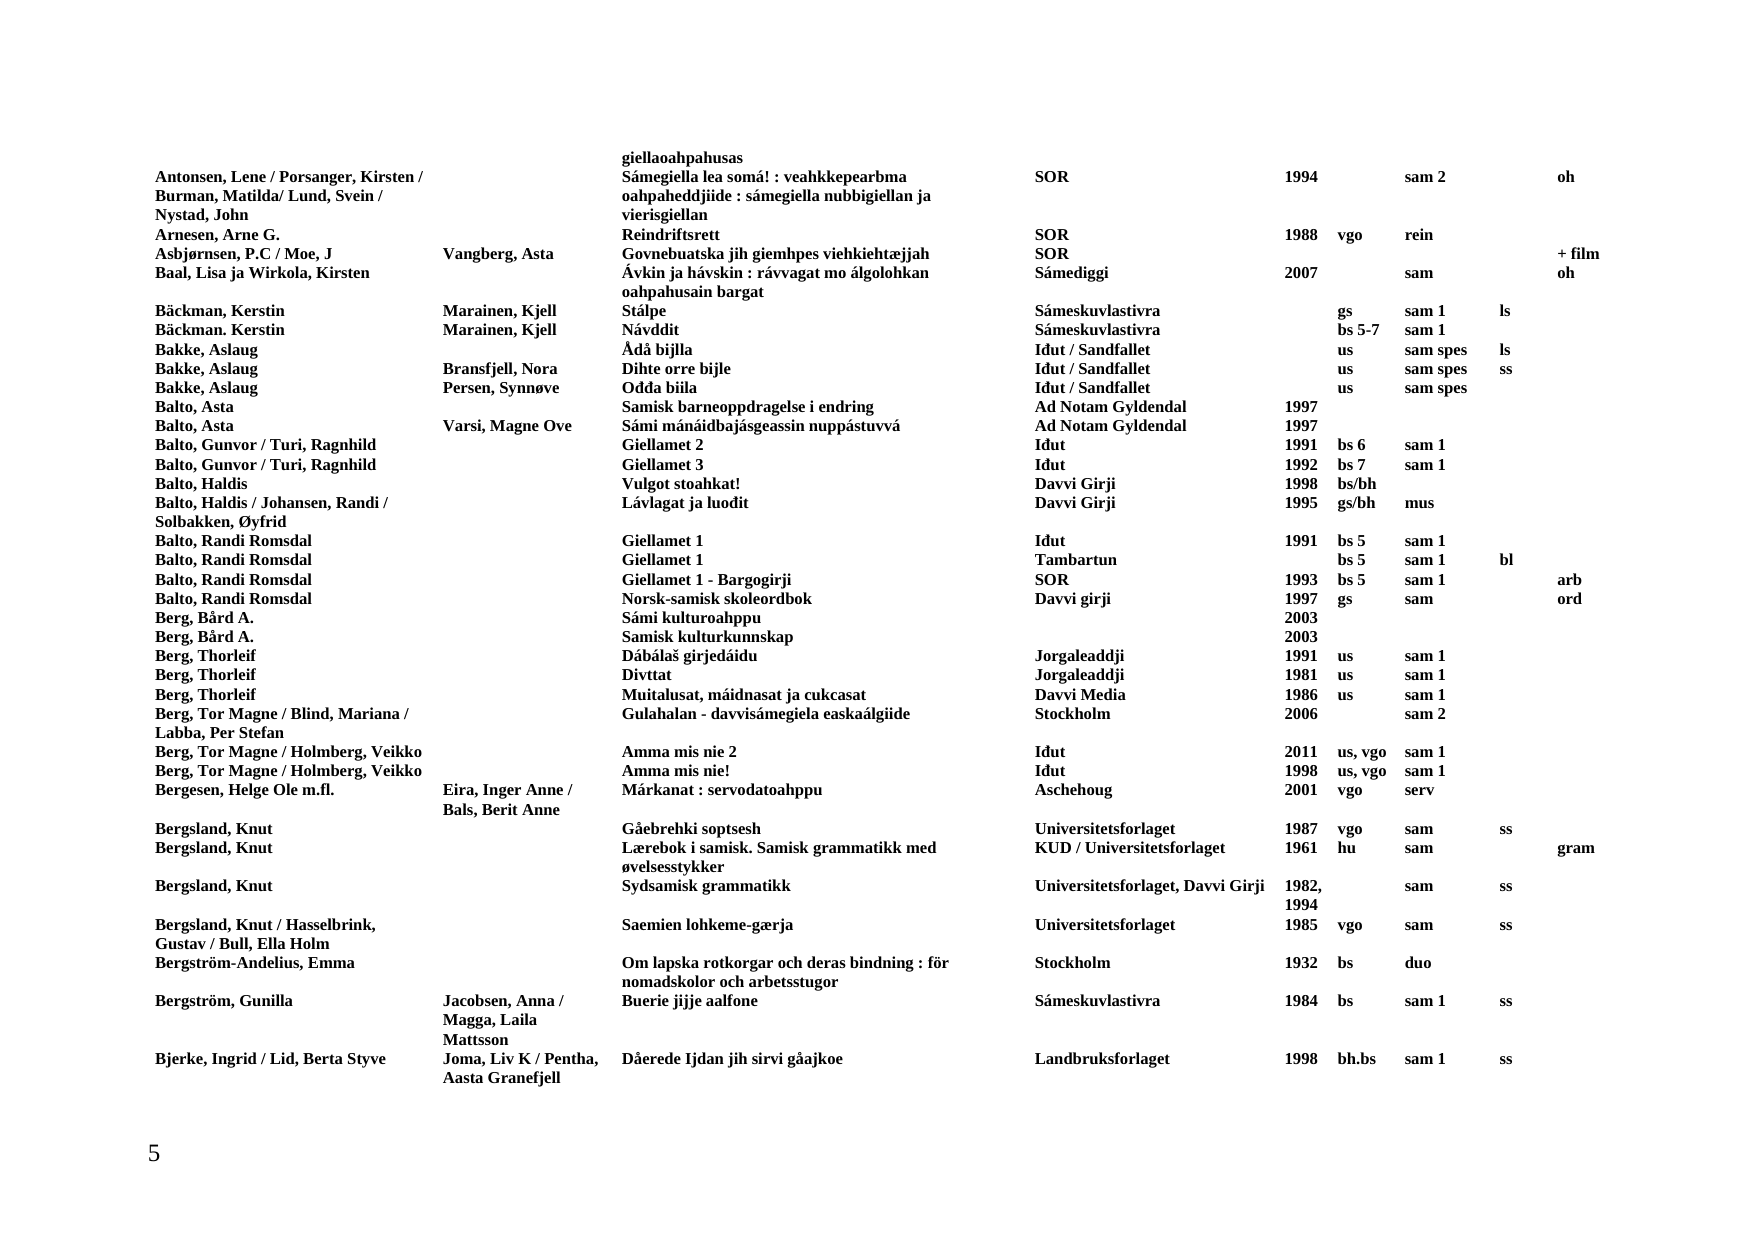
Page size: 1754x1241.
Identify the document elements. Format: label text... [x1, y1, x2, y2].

table_cell [1550, 684, 1654, 703]
table_cell [1492, 474, 1550, 493]
table_cell [1550, 991, 1654, 1048]
table_cell bs 7 [1330, 454, 1397, 473]
table_cell bs 6 [1330, 435, 1397, 454]
table_cell 2003 [1277, 627, 1330, 646]
table_cell 1991 [1277, 646, 1330, 665]
table_cell [435, 474, 614, 493]
table_cell Stálpe [614, 301, 1027, 320]
table_cell [1492, 704, 1550, 742]
table_cell [1277, 339, 1330, 358]
table_cell sam spes [1397, 359, 1492, 378]
table_cell 1998 [1277, 761, 1330, 780]
table_cell [1550, 761, 1654, 780]
table_cell [1492, 589, 1550, 608]
table_cell [1397, 416, 1492, 435]
table_cell SOR [1027, 167, 1277, 224]
table_cell [1492, 263, 1550, 301]
table_cell Lávlagat ja luođit [614, 493, 1027, 531]
table_cell [1397, 148, 1492, 167]
table_cell [1550, 819, 1654, 838]
table_cell [1550, 608, 1654, 627]
table_cell Iđut / Sandfallet [1027, 339, 1277, 358]
table_cell 1997 [1277, 416, 1330, 435]
table_cell [1550, 914, 1654, 953]
table_cell 1982, 1994 [1277, 876, 1330, 914]
table_cell 1997 [1277, 397, 1330, 416]
table_cell [1492, 224, 1550, 243]
table_cell SOR [1027, 569, 1277, 588]
table_cell Persen, Synnøve [435, 378, 614, 397]
table_cell Berg, Bård A. [148, 608, 435, 627]
table_cell Iđut [1027, 435, 1277, 454]
table_cell Jorgaleaddji [1027, 646, 1277, 665]
table_cell Berg, Bård A. [148, 627, 435, 646]
table_cell bl [1492, 550, 1550, 569]
table_cell Gulahalan - davvisámegiela easkaálgiide [614, 704, 1027, 742]
table_cell Návddit [614, 320, 1027, 339]
table_cell 1995 [1277, 493, 1330, 531]
table_cell Dábálaš girjedáidu [614, 646, 1027, 665]
table_cell sam 1 [1397, 320, 1492, 339]
table_cell [1330, 263, 1397, 301]
table_cell [1492, 684, 1550, 703]
table_cell [1550, 416, 1654, 435]
table_cell Eira, Inger Anne / Bals, Berit Anne [435, 780, 614, 818]
table_cell [1550, 493, 1654, 531]
table_cell [435, 684, 614, 703]
table_cell Saemien lohkeme-gærja [614, 914, 1027, 953]
table_cell [1550, 550, 1654, 569]
table_cell oh [1550, 167, 1654, 224]
table_cell Bakke, Aslaug [148, 339, 435, 358]
table_cell [1550, 378, 1654, 397]
table_cell Amma mis nie 2 [614, 742, 1027, 761]
table_cell Aschehoug [1027, 780, 1277, 818]
table_cell [435, 454, 614, 473]
table_cell [148, 148, 435, 167]
table_cell [1550, 627, 1654, 646]
table_cell [435, 224, 614, 243]
table_cell sam [1397, 589, 1492, 608]
table_cell Giellamet 2 [614, 435, 1027, 454]
table_cell bs/bh [1330, 474, 1397, 493]
table_cell Balto, Randi Romsdal [148, 569, 435, 588]
table_cell [435, 953, 614, 991]
table_cell bs 5-7 [1330, 320, 1397, 339]
table_cell Balto, Asta [148, 397, 435, 416]
table_cell [1550, 359, 1654, 378]
table_cell sam 1 [1397, 301, 1492, 320]
table_cell [1330, 876, 1397, 914]
table_cell 1994 [1277, 167, 1330, 224]
table_cell Bäckman. Kerstin [148, 320, 435, 339]
table_cell [1492, 397, 1550, 416]
table_cell [1277, 301, 1330, 320]
table_cell Samisk barneoppdragelse i endring [614, 397, 1027, 416]
table_cell Davvi Media [1027, 684, 1277, 703]
table_cell 1932 [1277, 953, 1330, 991]
table_cell 2007 [1277, 263, 1330, 301]
table_cell sam [1397, 263, 1492, 301]
table_cell [1492, 627, 1550, 646]
table_cell vgo [1330, 819, 1397, 838]
table_cell Giellamet 1 [614, 531, 1027, 550]
table_cell Giellamet 1 [614, 550, 1027, 569]
table_cell Márkanat : servodatoahppu [614, 780, 1027, 818]
table_cell Bjerke, Ingrid / Lid, Berta Styve [148, 1049, 435, 1087]
table_cell Baal, Lisa ja Wirkola, Kirsten [148, 263, 435, 301]
table_cell Davvi Girji [1027, 474, 1277, 493]
table_cell Berg, Thorleif [148, 684, 435, 703]
table_cell [1397, 244, 1492, 263]
table_cell Stockholm [1027, 953, 1277, 991]
table_cell Dåerede Ijdan jih sirvi gåajkoe [614, 1049, 1027, 1087]
table_cell [1397, 474, 1492, 493]
table_cell Gåebrehki soptsesh [614, 819, 1027, 838]
table_cell [1492, 646, 1550, 665]
table_cell sam 1 [1397, 1049, 1492, 1087]
table_cell [1550, 646, 1654, 665]
table_cell Bakke, Aslaug [148, 378, 435, 397]
table_cell Balto, Haldis / Johansen, Randi / Solbakken, Øyfrid [148, 493, 435, 531]
table_cell sam [1397, 819, 1492, 838]
table_cell Reindriftsrett [614, 224, 1027, 243]
table_cell Sámeskuvlastivra [1027, 320, 1277, 339]
table_cell Berg, Tor Magne / Holmberg, Veikko [148, 761, 435, 780]
table_cell Iđut [1027, 531, 1277, 550]
table_cell Iđut [1027, 454, 1277, 473]
table_cell Iđut / Sandfallet [1027, 359, 1277, 378]
table_cell [435, 761, 614, 780]
table_cell gs [1330, 301, 1397, 320]
table_cell [1550, 454, 1654, 473]
table_cell [1550, 876, 1654, 914]
table_cell [435, 569, 614, 588]
table_cell Bransfjell, Nora [435, 359, 614, 378]
table_cell duo [1397, 953, 1492, 991]
table_cell sam 2 [1397, 167, 1492, 224]
table_cell [1492, 454, 1550, 473]
table_cell 1993 [1277, 569, 1330, 588]
table_cell [1492, 493, 1550, 531]
table_cell ss [1492, 876, 1550, 914]
table_cell [1277, 320, 1330, 339]
table_cell 1991 [1277, 531, 1330, 550]
table_cell + film [1550, 244, 1654, 263]
table_cell vgo [1330, 224, 1397, 243]
table_cell Bergsland, Knut [148, 819, 435, 838]
table_cell [1550, 531, 1654, 550]
table_cell [1492, 742, 1550, 761]
table_cell Bergsland, Knut [148, 838, 435, 876]
table_cell [1397, 397, 1492, 416]
table_cell Tambartun [1027, 550, 1277, 569]
table_cell Jacobsen, Anna / Magga, Laila Mattsson [435, 991, 614, 1048]
table_cell Giellamet 3 [614, 454, 1027, 473]
table_cell [435, 589, 614, 608]
table_cell [435, 148, 614, 167]
table_cell sam 1 [1397, 531, 1492, 550]
table_cell Iđut [1027, 761, 1277, 780]
table_cell [1492, 148, 1550, 167]
table_cell [1492, 531, 1550, 550]
table_cell [1492, 608, 1550, 627]
table_cell bs 5 [1330, 550, 1397, 569]
table_cell [435, 550, 614, 569]
table_cell bs 5 [1330, 531, 1397, 550]
table_cell [1330, 148, 1397, 167]
table_cell [1397, 608, 1492, 627]
table_cell sam 1 [1397, 761, 1492, 780]
table_cell Bäckman, Kerstin [148, 301, 435, 320]
table_cell [435, 819, 614, 838]
table_cell [1330, 167, 1397, 224]
table_cell sam 1 [1397, 569, 1492, 588]
table_cell Asbjørnsen, P.C / Moe, J [148, 244, 435, 263]
table_cell Universitetsforlaget [1027, 914, 1277, 953]
table_cell [1550, 339, 1654, 358]
table_cell vgo [1330, 780, 1397, 818]
table_cell Ad Notam Gyldendal [1027, 416, 1277, 435]
table_cell arb [1550, 569, 1654, 588]
table_cell Iđut / Sandfallet [1027, 378, 1277, 397]
table_cell Divttat [614, 665, 1027, 684]
table_cell KUD / Universitetsforlaget [1027, 838, 1277, 876]
table_cell sam [1397, 838, 1492, 876]
table_cell [1330, 704, 1397, 742]
table_cell us [1330, 339, 1397, 358]
table_cell sam 1 [1397, 435, 1492, 454]
table_cell Berg, Thorleif [148, 665, 435, 684]
table_cell [1330, 608, 1397, 627]
table_cell us [1330, 359, 1397, 378]
table_cell ss [1492, 359, 1550, 378]
table_cell us [1330, 646, 1397, 665]
table_cell us [1330, 684, 1397, 703]
table_cell [1492, 665, 1550, 684]
table_cell sam spes [1397, 339, 1492, 358]
table_cell [1550, 320, 1654, 339]
table_cell Berg, Tor Magne / Blind, Mariana / Labba, Per Stefan [148, 704, 435, 742]
table_cell [1550, 224, 1654, 243]
table_cell ord [1550, 589, 1654, 608]
table_cell 2011 [1277, 742, 1330, 761]
table_cell Balto, Gunvor / Turi, Ragnhild [148, 454, 435, 473]
table_cell us [1330, 665, 1397, 684]
table_cell sam 1 [1397, 665, 1492, 684]
table_cell serv [1397, 780, 1492, 818]
table_cell Ávkin ja hávskin : rávvagat mo álgolohkan oahpahusain bargat [614, 263, 1027, 301]
table_cell Om lapska rotkorgar och deras bindning : för nomadskolor och arbetsstugor [614, 953, 1027, 991]
table_cell bs 5 [1330, 569, 1397, 588]
table_cell [1330, 244, 1397, 263]
table_cell 1988 [1277, 224, 1330, 243]
table_cell Bergström, Gunilla [148, 991, 435, 1048]
table_cell sam 1 [1397, 742, 1492, 761]
table_cell [1492, 320, 1550, 339]
table_cell 1998 [1277, 1049, 1330, 1087]
table_cell 1992 [1277, 454, 1330, 473]
table_cell [435, 339, 614, 358]
table_cell [1492, 378, 1550, 397]
table_cell sam [1397, 876, 1492, 914]
table_cell [1330, 397, 1397, 416]
table_cell Sámegiella lea somá! : veahkkepearbma oahpaheddjiide : sámegiella nubbigiellan ja vierisgiellan [614, 167, 1027, 224]
table_cell [435, 531, 614, 550]
table_cell rein [1397, 224, 1492, 243]
table_cell Vangberg, Asta [435, 244, 614, 263]
table_cell [1550, 474, 1654, 493]
table_cell Landbruksforlaget [1027, 1049, 1277, 1087]
table_cell Dihte orre bijle [614, 359, 1027, 378]
table_cell Sámi kulturoahppu [614, 608, 1027, 627]
table_cell SOR [1027, 224, 1277, 243]
table_cell Davvi girji [1027, 589, 1277, 608]
table_cell Balto, Randi Romsdal [148, 589, 435, 608]
table_cell [1492, 569, 1550, 588]
table_cell [1550, 301, 1654, 320]
table_cell [1550, 1049, 1654, 1087]
table_cell 2006 [1277, 704, 1330, 742]
table_cell 1998 [1277, 474, 1330, 493]
table_cell Ad Notam Gyldendal [1027, 397, 1277, 416]
table_cell [1397, 627, 1492, 646]
table_cell Bergsland, Knut [148, 876, 435, 914]
table_cell sam 2 [1397, 704, 1492, 742]
table_cell sam [1397, 914, 1492, 953]
table_cell giellaoahpahusas [614, 148, 1027, 167]
table_cell [1492, 761, 1550, 780]
table_cell [435, 665, 614, 684]
table_cell [1027, 608, 1277, 627]
table_cell Marainen, Kjell [435, 320, 614, 339]
table_cell [435, 838, 614, 876]
table_cell Vulgot stoahkat! [614, 474, 1027, 493]
table_cell [435, 435, 614, 454]
table_cell 2003 [1277, 608, 1330, 627]
table_cell Govnebuatska jih giemhpes viehkiehtæjjah [614, 244, 1027, 263]
table_cell Samisk kulturkunnskap [614, 627, 1027, 646]
table_cell ss [1492, 991, 1550, 1048]
table_cell Bergesen, Helge Ole m.fl. [148, 780, 435, 818]
table_cell Ođđa biila [614, 378, 1027, 397]
table_cell Berg, Thorleif [148, 646, 435, 665]
table_cell [1277, 148, 1330, 167]
table_cell SOR [1027, 244, 1277, 263]
table_cell gs/bh [1330, 493, 1397, 531]
table_cell [1550, 704, 1654, 742]
table_cell us [1330, 378, 1397, 397]
table_cell [1492, 953, 1550, 991]
table_cell vgo [1330, 914, 1397, 953]
table_cell Berg, Tor Magne / Holmberg, Veikko [148, 742, 435, 761]
table_cell [1492, 838, 1550, 876]
table_cell [1277, 550, 1330, 569]
table_cell Varsi, Magne Ove [435, 416, 614, 435]
table_cell Davvi Girji [1027, 493, 1277, 531]
table_cell 1961 [1277, 838, 1330, 876]
table_cell ss [1492, 1049, 1550, 1087]
table_cell bs [1330, 991, 1397, 1048]
table_cell Iđut [1027, 742, 1277, 761]
table_cell sam spes [1397, 378, 1492, 397]
table_cell [1550, 435, 1654, 454]
table_cell Marainen, Kjell [435, 301, 614, 320]
table_cell [1277, 244, 1330, 263]
table_cell hu [1330, 838, 1397, 876]
table_cell [1550, 397, 1654, 416]
table_cell us, vgo [1330, 742, 1397, 761]
table_cell [1492, 244, 1550, 263]
table_cell 2001 [1277, 780, 1330, 818]
table_cell [1277, 359, 1330, 378]
table_cell 1984 [1277, 991, 1330, 1048]
table_cell Giellamet 1 - Bargogirji [614, 569, 1027, 588]
table_cell 1981 [1277, 665, 1330, 684]
table_cell Lærebok i samisk. Samisk grammatikk med øvelsesstykker [614, 838, 1027, 876]
table_cell ss [1492, 819, 1550, 838]
table_cell Sámediggi [1027, 263, 1277, 301]
table_cell ls [1492, 339, 1550, 358]
table_cell [1027, 627, 1277, 646]
table_cell sam 1 [1397, 646, 1492, 665]
table_cell 1991 [1277, 435, 1330, 454]
table_cell bs [1330, 953, 1397, 991]
table_cell [1492, 435, 1550, 454]
table_cell 1986 [1277, 684, 1330, 703]
table_cell [435, 608, 614, 627]
table_cell [1550, 148, 1654, 167]
table_cell [1492, 780, 1550, 818]
table_cell Bergström-Andelius, Emma [148, 953, 435, 991]
table_cell Joma, Liv K / Pentha, Aasta Granefjell [435, 1049, 614, 1087]
table_cell Bakke, Aslaug [148, 359, 435, 378]
table_cell [1330, 416, 1397, 435]
table_cell [435, 914, 614, 953]
table_cell Norsk-samisk skoleordbok [614, 589, 1027, 608]
table_cell Arnesen, Arne G. [148, 224, 435, 243]
table_cell Antonsen, Lene / Porsanger, Kirsten / Burman, Matilda/ Lund, Svein / Nystad, John [148, 167, 435, 224]
table_cell oh [1550, 263, 1654, 301]
table_cell gs [1330, 589, 1397, 608]
table_cell [1550, 780, 1654, 818]
table_cell bh.bs [1330, 1049, 1397, 1087]
table_cell Balto, Haldis [148, 474, 435, 493]
table_cell [435, 397, 614, 416]
table_cell us, vgo [1330, 761, 1397, 780]
table_cell Sámi mánáidbajásgeassin nuppástuvvá [614, 416, 1027, 435]
table_cell [435, 263, 614, 301]
table_cell Jorgaleaddji [1027, 665, 1277, 684]
table_cell [1330, 627, 1397, 646]
table_cell Balto, Asta [148, 416, 435, 435]
table_cell [435, 167, 614, 224]
table_cell Bergsland, Knut / Hasselbrink, Gustav / Bull, Ella Holm [148, 914, 435, 953]
table_cell [1027, 148, 1277, 167]
table_cell [1550, 665, 1654, 684]
table_cell Universitetsforlaget, Davvi Girji [1027, 876, 1277, 914]
table_cell mus [1397, 493, 1492, 531]
table_cell [435, 704, 614, 742]
table_cell [1550, 953, 1654, 991]
table_cell Balto, Gunvor / Turi, Ragnhild [148, 435, 435, 454]
table_cell 1985 [1277, 914, 1330, 953]
table_cell ss [1492, 914, 1550, 953]
table_cell [435, 742, 614, 761]
table_cell 1997 [1277, 589, 1330, 608]
table_cell sam 1 [1397, 454, 1492, 473]
table_cell [1277, 378, 1330, 397]
table_cell Balto, Randi Romsdal [148, 531, 435, 550]
table_cell [435, 493, 614, 531]
table_cell gram [1550, 838, 1654, 876]
table_cell Buerie jijje aalfone [614, 991, 1027, 1048]
table_cell [1550, 742, 1654, 761]
table_cell 1987 [1277, 819, 1330, 838]
table_cell sam 1 [1397, 550, 1492, 569]
table_cell Sydsamisk grammatikk [614, 876, 1027, 914]
table_cell Amma mis nie! [614, 761, 1027, 780]
table_cell [435, 876, 614, 914]
table_cell [1492, 416, 1550, 435]
table_cell Sámeskuvlastivra [1027, 991, 1277, 1048]
table_cell Stockholm [1027, 704, 1277, 742]
table_cell Sámeskuvlastivra [1027, 301, 1277, 320]
table_cell ls [1492, 301, 1550, 320]
table_cell Muitalusat, máidnasat ja cukcasat [614, 684, 1027, 703]
table_cell Balto, Randi Romsdal [148, 550, 435, 569]
table_cell sam 1 [1397, 991, 1492, 1048]
table_cell sam 1 [1397, 684, 1492, 703]
table_cell [435, 646, 614, 665]
table_cell Universitetsforlaget [1027, 819, 1277, 838]
table_cell [435, 627, 614, 646]
table_cell [1492, 167, 1550, 224]
table_cell Ådå bijlla [614, 339, 1027, 358]
